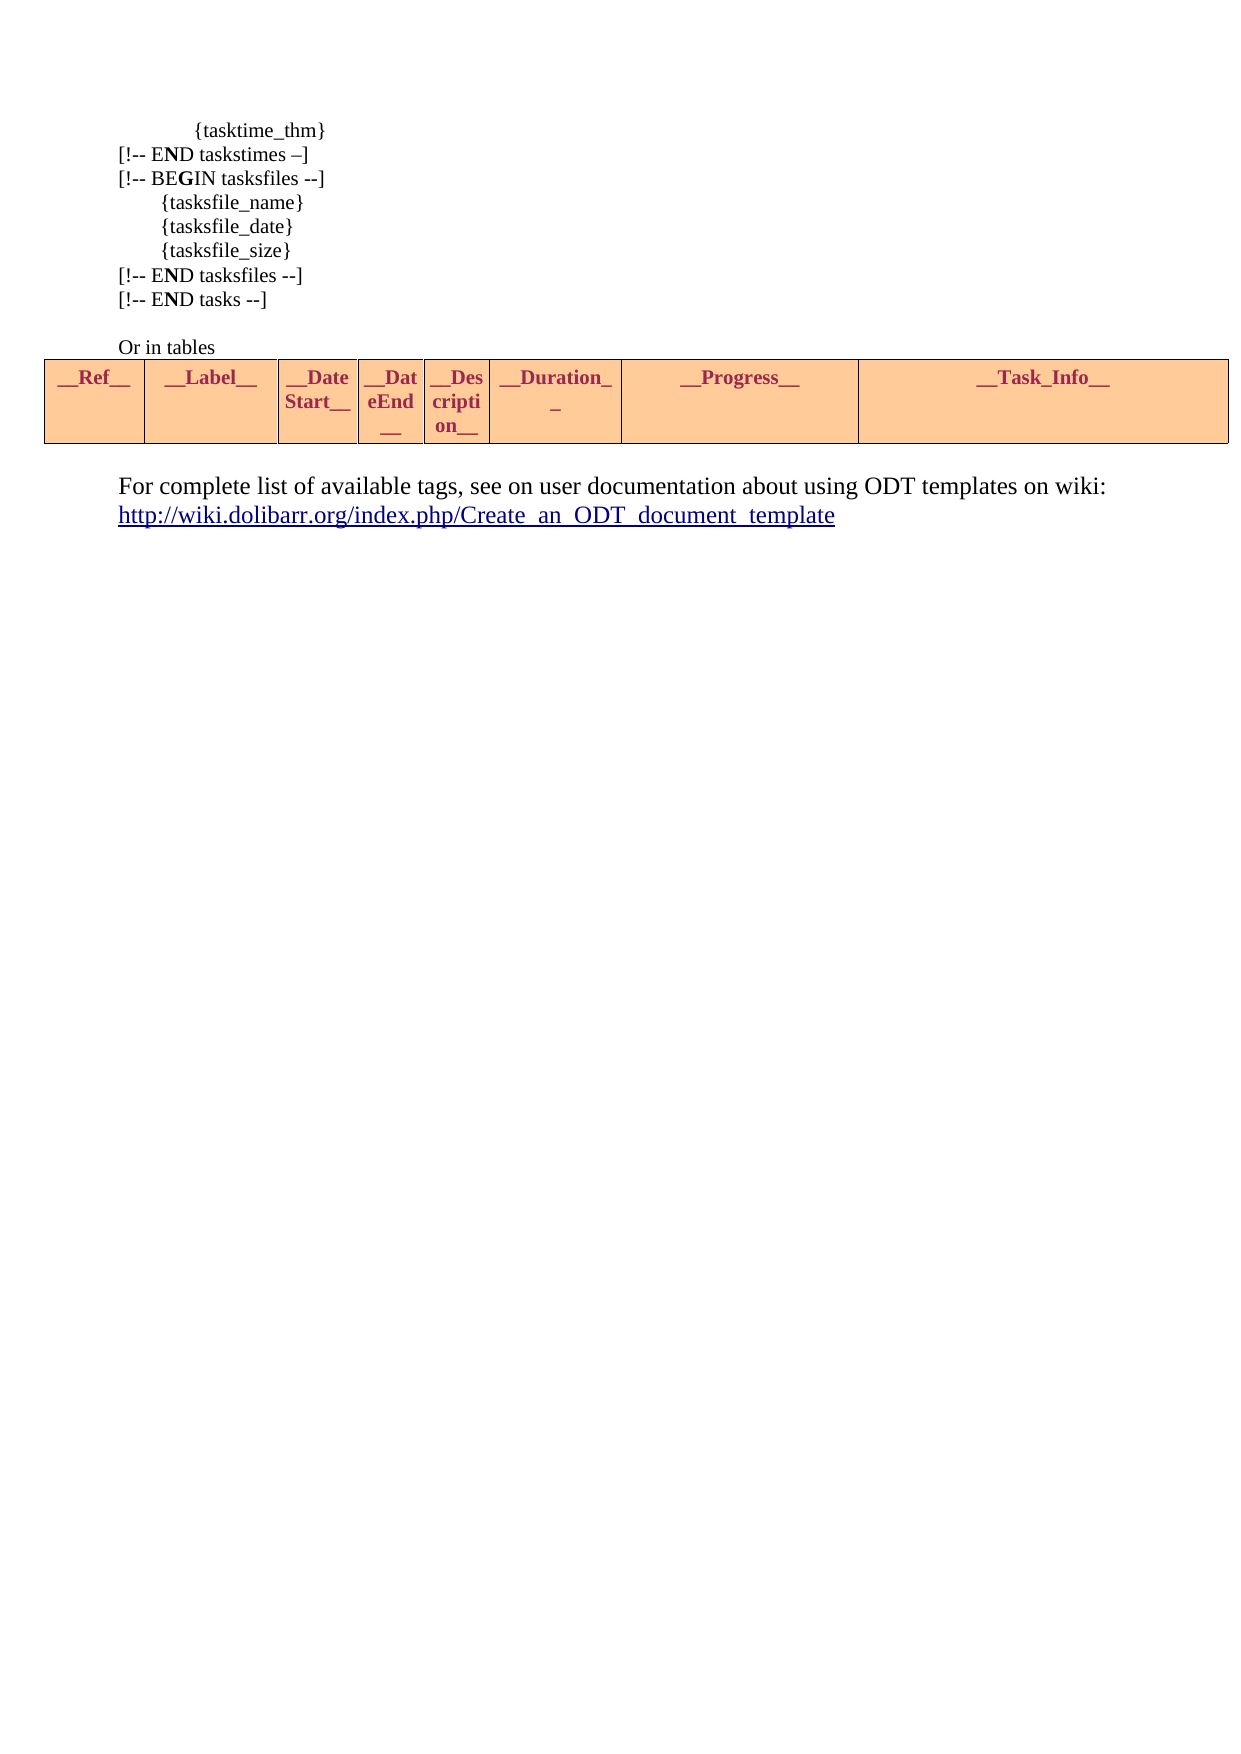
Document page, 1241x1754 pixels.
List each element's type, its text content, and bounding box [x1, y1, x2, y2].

table_header __Duration__ [490, 360, 621, 443]
text Or in tables [118, 335, 1122, 359]
table_header __Label__ [145, 360, 277, 443]
table_header __Description__ [425, 360, 489, 443]
table_header __Ref__ [45, 360, 144, 443]
table_header __DateStart__ [279, 360, 357, 443]
text For complete list of available tags, see on user documentation about using ODT templates on wiki: [118, 471, 1122, 500]
text [!-- END taskstimes –] [118, 142, 1122, 166]
text {tasktime_thm} [118, 118, 1122, 142]
text http://wiki.dolibarr.org/index.php/Create_an_ODT_document_template [118, 500, 1122, 529]
text {tasksfile_date} [118, 214, 1122, 238]
table_header __DateEnd__ [359, 360, 423, 443]
text [!-- END tasksfiles --] [118, 262, 1122, 287]
text {tasksfile_size} [118, 238, 1122, 262]
text [!-- BEGIN tasksfiles --] [118, 166, 1122, 190]
table_header __Task_Info__ [859, 360, 1228, 443]
text {tasksfile_name} [118, 190, 1122, 214]
text [!-- END tasks --] [118, 287, 1122, 311]
table_header __Progress__ [622, 360, 858, 443]
